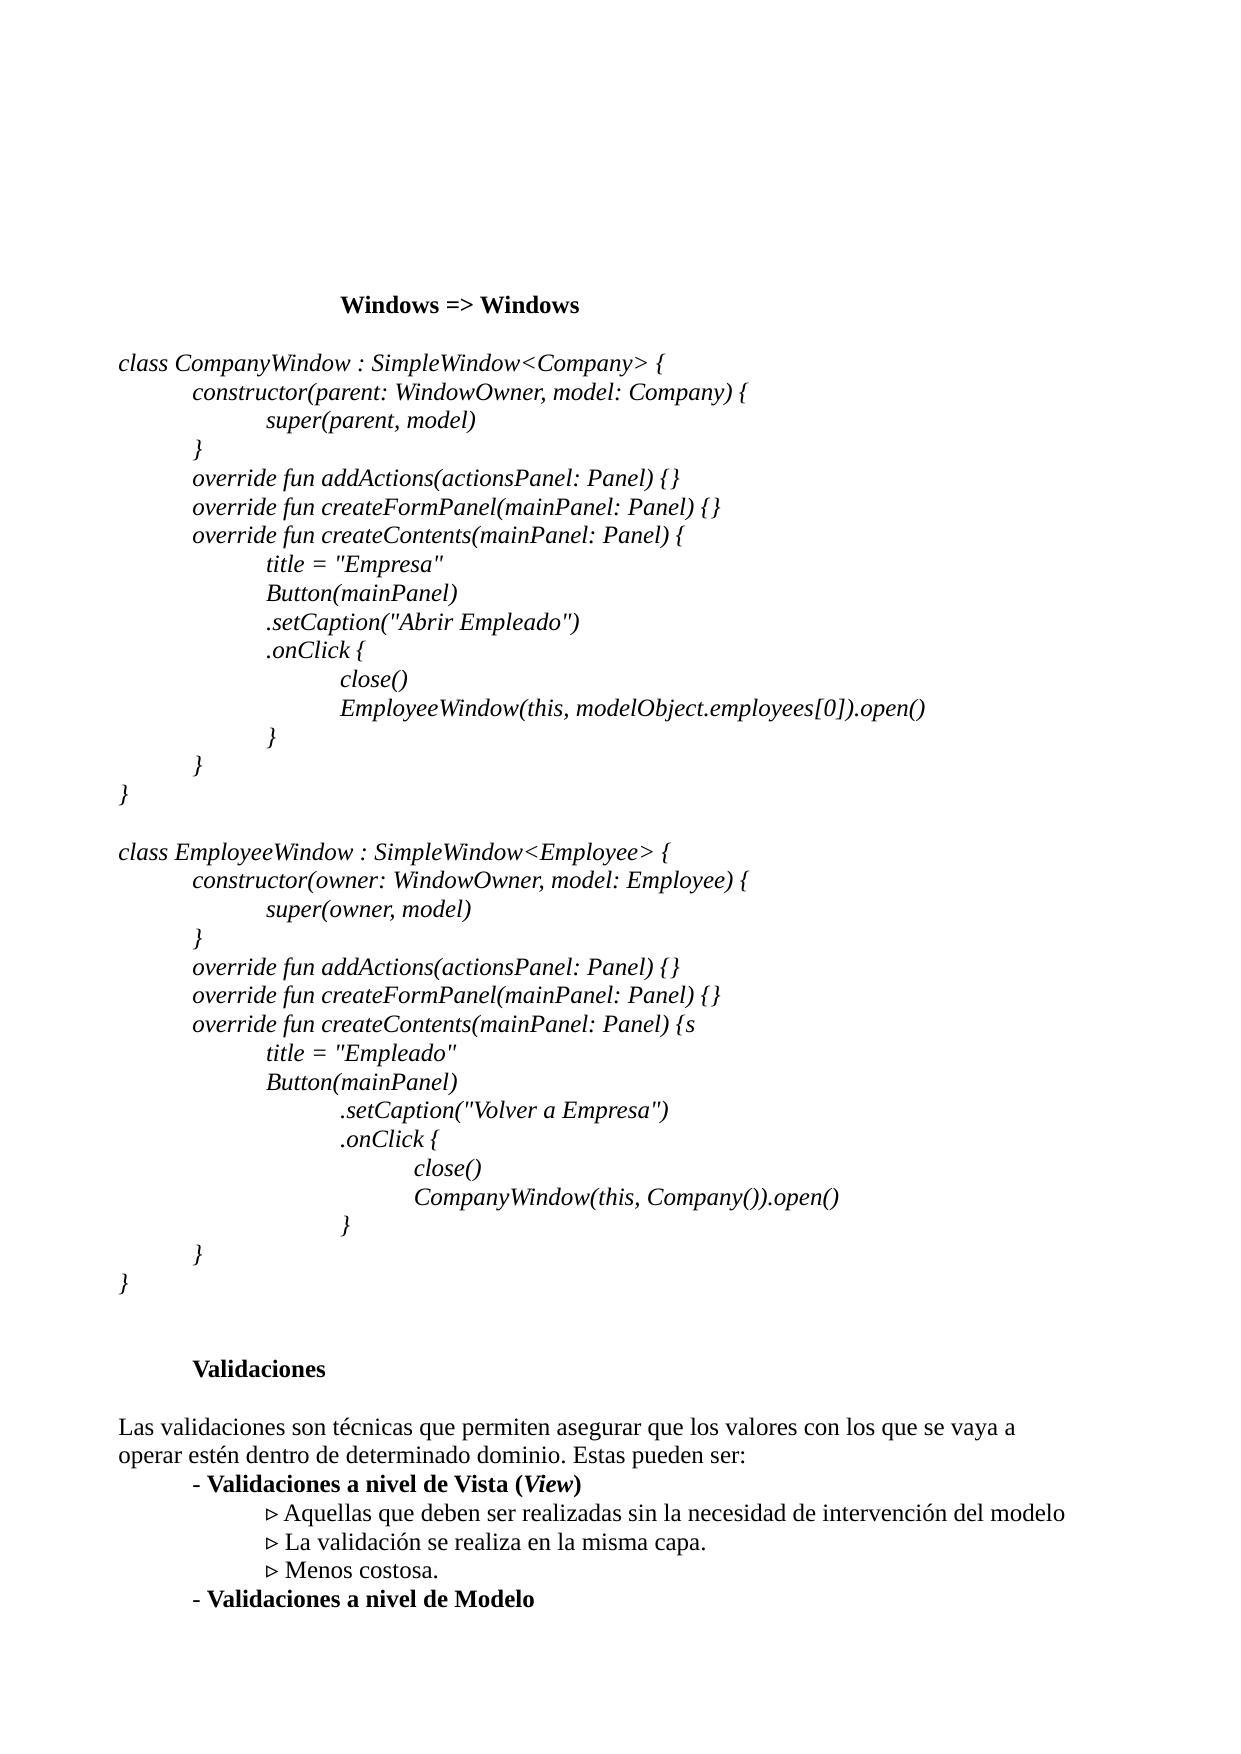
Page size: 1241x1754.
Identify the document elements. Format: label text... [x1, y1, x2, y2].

text EmployeeWindow(this, modelObject.employees[0]).open() [118, 693, 1122, 722]
text close() [118, 664, 1122, 693]
text } [118, 1211, 1122, 1239]
text Button(mainPanel) [118, 578, 1122, 607]
text - Validaciones a nivel de Vista (View) [118, 1469, 1122, 1498]
text constructor(parent: WindowOwner, model: Company) { [118, 377, 1122, 406]
text override fun addActions(actionsPanel: Panel) {} [118, 952, 1122, 981]
text } [118, 923, 1122, 952]
text .setCaption("Volver a Empresa") [118, 1096, 1122, 1124]
text Windows => Windows [118, 291, 1122, 319]
text Las validaciones son técnicas que permiten asegurar que los valores con los que se vaya a [118, 1412, 1122, 1441]
text } [118, 751, 1122, 779]
text class CompanyWindow : SimpleWindow<Company> { [118, 348, 1122, 377]
text } [118, 434, 1122, 463]
text .onClick { [118, 1124, 1122, 1153]
text title = "Empresa" [118, 549, 1122, 578]
text constructor(owner: WindowOwner, model: Employee) { [118, 866, 1122, 894]
text - Validaciones a nivel de Modelo [118, 1584, 1122, 1613]
text super(owner, model) [118, 894, 1122, 923]
text override fun createFormPanel(mainPanel: Panel) {} [118, 981, 1122, 1009]
text override fun createFormPanel(mainPanel: Panel) {} [118, 492, 1122, 521]
text override fun createContents(mainPanel: Panel) {s [118, 1009, 1122, 1038]
text .onClick { [118, 636, 1122, 664]
text super(parent, model) [118, 406, 1122, 434]
text override fun addActions(actionsPanel: Panel) {} [118, 463, 1122, 492]
text override fun createContents(mainPanel: Panel) { [118, 521, 1122, 549]
text title = "Empleado" [118, 1038, 1122, 1067]
text ▹ La validación se realiza en la misma capa. [118, 1527, 1122, 1556]
text } [118, 779, 1122, 808]
text Button(mainPanel) [118, 1067, 1122, 1096]
text } [118, 1239, 1122, 1268]
text } [118, 1268, 1122, 1297]
text operar estén dentro de determinado dominio. Estas pueden ser: [118, 1441, 1122, 1469]
text .setCaption("Abrir Empleado") [118, 607, 1122, 636]
text Validaciones [118, 1354, 1122, 1383]
text ▹ Aquellas que deben ser realizadas sin la necesidad de intervención del modelo [118, 1498, 1122, 1527]
text } [118, 722, 1122, 751]
text ▹ Menos costosa. [118, 1556, 1122, 1584]
text class EmployeeWindow : SimpleWindow<Employee> { [118, 837, 1122, 866]
text close() [118, 1153, 1122, 1182]
text CompanyWindow(this, Company()).open() [118, 1182, 1122, 1211]
